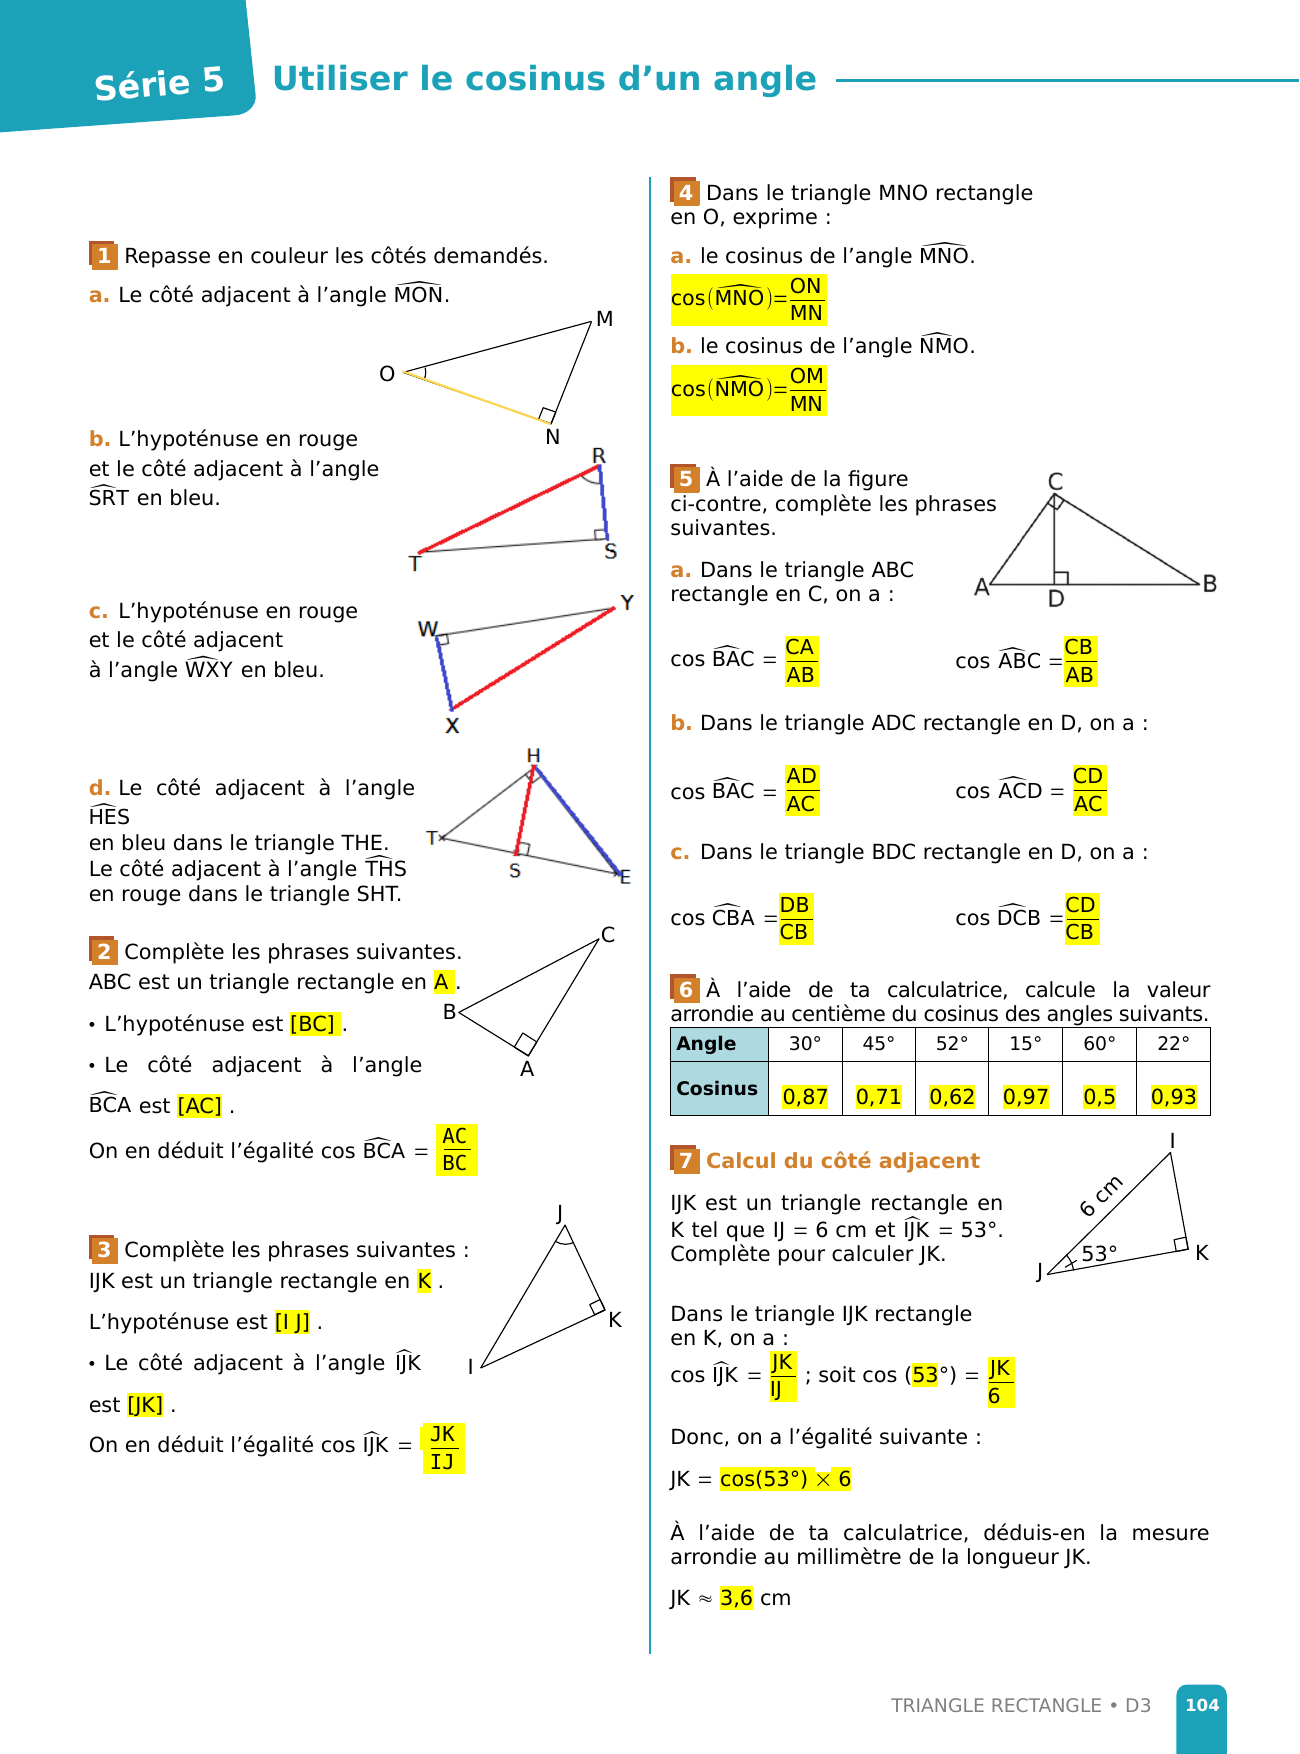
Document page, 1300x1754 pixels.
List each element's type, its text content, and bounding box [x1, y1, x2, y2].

picture [410, 595, 641, 895]
list le cosinus de l’angle . [670, 241, 1033, 269]
table_cell Cosinus [671, 1062, 768, 1115]
text Dans le triangle IJK rectangle en K, on a : [670, 1302, 1211, 1351]
text [498, 970, 578, 994]
subtitle À l’aide de la figure ci‑contre, complète les phrases suivantes. [670, 464, 1010, 540]
table_cell 0,93 [1137, 1062, 1210, 1115]
text cos = [670, 636, 785, 687]
list [465, 1423, 629, 1474]
list Dans le triangle BDC rectangle en D, on a : [670, 840, 1211, 864]
text [814, 893, 926, 945]
list [527, 1269, 595, 1293]
list le cosinus de l’angle . [670, 332, 1033, 359]
list L’hypoténuse en rouge et le côté adjacent à l’angle en bleu. [88, 595, 410, 683]
table_header 60° [1063, 1028, 1136, 1061]
text [1100, 893, 1211, 945]
list Le côté adjacent à l’angle est [JK] . [88, 1334, 422, 1417]
list L’hypoténuse en rouge et le côté adjacent à l’angle en bleu. [88, 423, 629, 511]
list Dans le triangle ADC rectangle en D, on a : [670, 711, 1211, 735]
table_header 15° [989, 1028, 1062, 1061]
list Le côté adjacent à l’angle [88, 855, 415, 882]
subtitle Repasse en couleur les côtés demandés. [114, 241, 629, 269]
subtitle Calcul du côté adjacent [696, 1145, 1211, 1173]
picture [391, 438, 633, 575]
subtitle Complète les phrases suivantes. [114, 936, 629, 964]
list IJK est un triangle rectangle en K . [88, 1269, 537, 1293]
text [1098, 636, 1211, 687]
text cos = [955, 893, 1065, 945]
list [478, 1124, 629, 1176]
list JK = cos(53°) × 6 [670, 1450, 1211, 1491]
list Le côté adjacent à l’angle . [88, 281, 629, 308]
subtitle [544, 1243, 581, 1263]
picture [954, 468, 1222, 610]
list Le côté adjacent à l’angle [88, 772, 415, 831]
text [820, 765, 926, 816]
list Dans le triangle ABC rectangle en C, on a : [670, 558, 954, 607]
text [567, 970, 629, 994]
list IJK est un triangle rectangle en K tel que IJ = 6 cm et = 53°. Complète pour calculer JK. [670, 1191, 1004, 1267]
table_header 45° [843, 1028, 915, 1061]
list cos = ; soit cos (53°) = [670, 1351, 1211, 1408]
table_cell 0,97 [989, 1062, 1062, 1115]
list L’hypoténuse est [I J] . [88, 1293, 422, 1334]
list en bleu dans le triangle THE. [88, 831, 415, 855]
subtitle À l’aide de ta calculatrice, calcule la valeur arrondie au centième du cosinus des angles suivants. [670, 974, 1211, 1027]
subtitle Dans le triangle MNO rectangle en O, exprime : [670, 177, 1033, 229]
list On en déduit l’égalité cos = [88, 1124, 436, 1176]
list Donc, on a l’égalité suivante : [670, 1408, 1211, 1450]
list [587, 1269, 629, 1293]
table_cell 0,5 [1063, 1062, 1136, 1115]
table_header 22° [1137, 1028, 1210, 1061]
table_header Angle [671, 1028, 768, 1061]
list On en déduit l’égalité cos = [88, 1423, 423, 1474]
list JK ≈ 3,6 cm [670, 1569, 1211, 1610]
text [1107, 765, 1211, 816]
list L’hypoténuse est [BC] . [88, 994, 422, 1036]
table_header 52° [916, 1028, 988, 1061]
text ABC est un triangle rectangle en A . [88, 970, 536, 994]
subtitle Complète les phrases suivantes : [114, 1235, 557, 1263]
list Le côté adjacent à l’angle est [AC] . [88, 1036, 422, 1118]
text cos = [670, 893, 779, 945]
list en rouge dans le triangle SHT. [88, 882, 629, 907]
text cos = [955, 765, 1073, 816]
text À l’aide de ta calculatrice, déduis-en la mesure arrondie au millimètre de la longueur JK. [670, 1521, 1211, 1569]
table_cell 0,62 [916, 1062, 988, 1115]
subtitle [571, 1235, 629, 1263]
text [819, 636, 926, 687]
table_cell 0,71 [843, 1062, 915, 1115]
table_header 30° [769, 1028, 842, 1061]
text cos = [670, 765, 785, 816]
text cos = [955, 636, 1064, 687]
table_cell 0,87 [769, 1062, 842, 1115]
